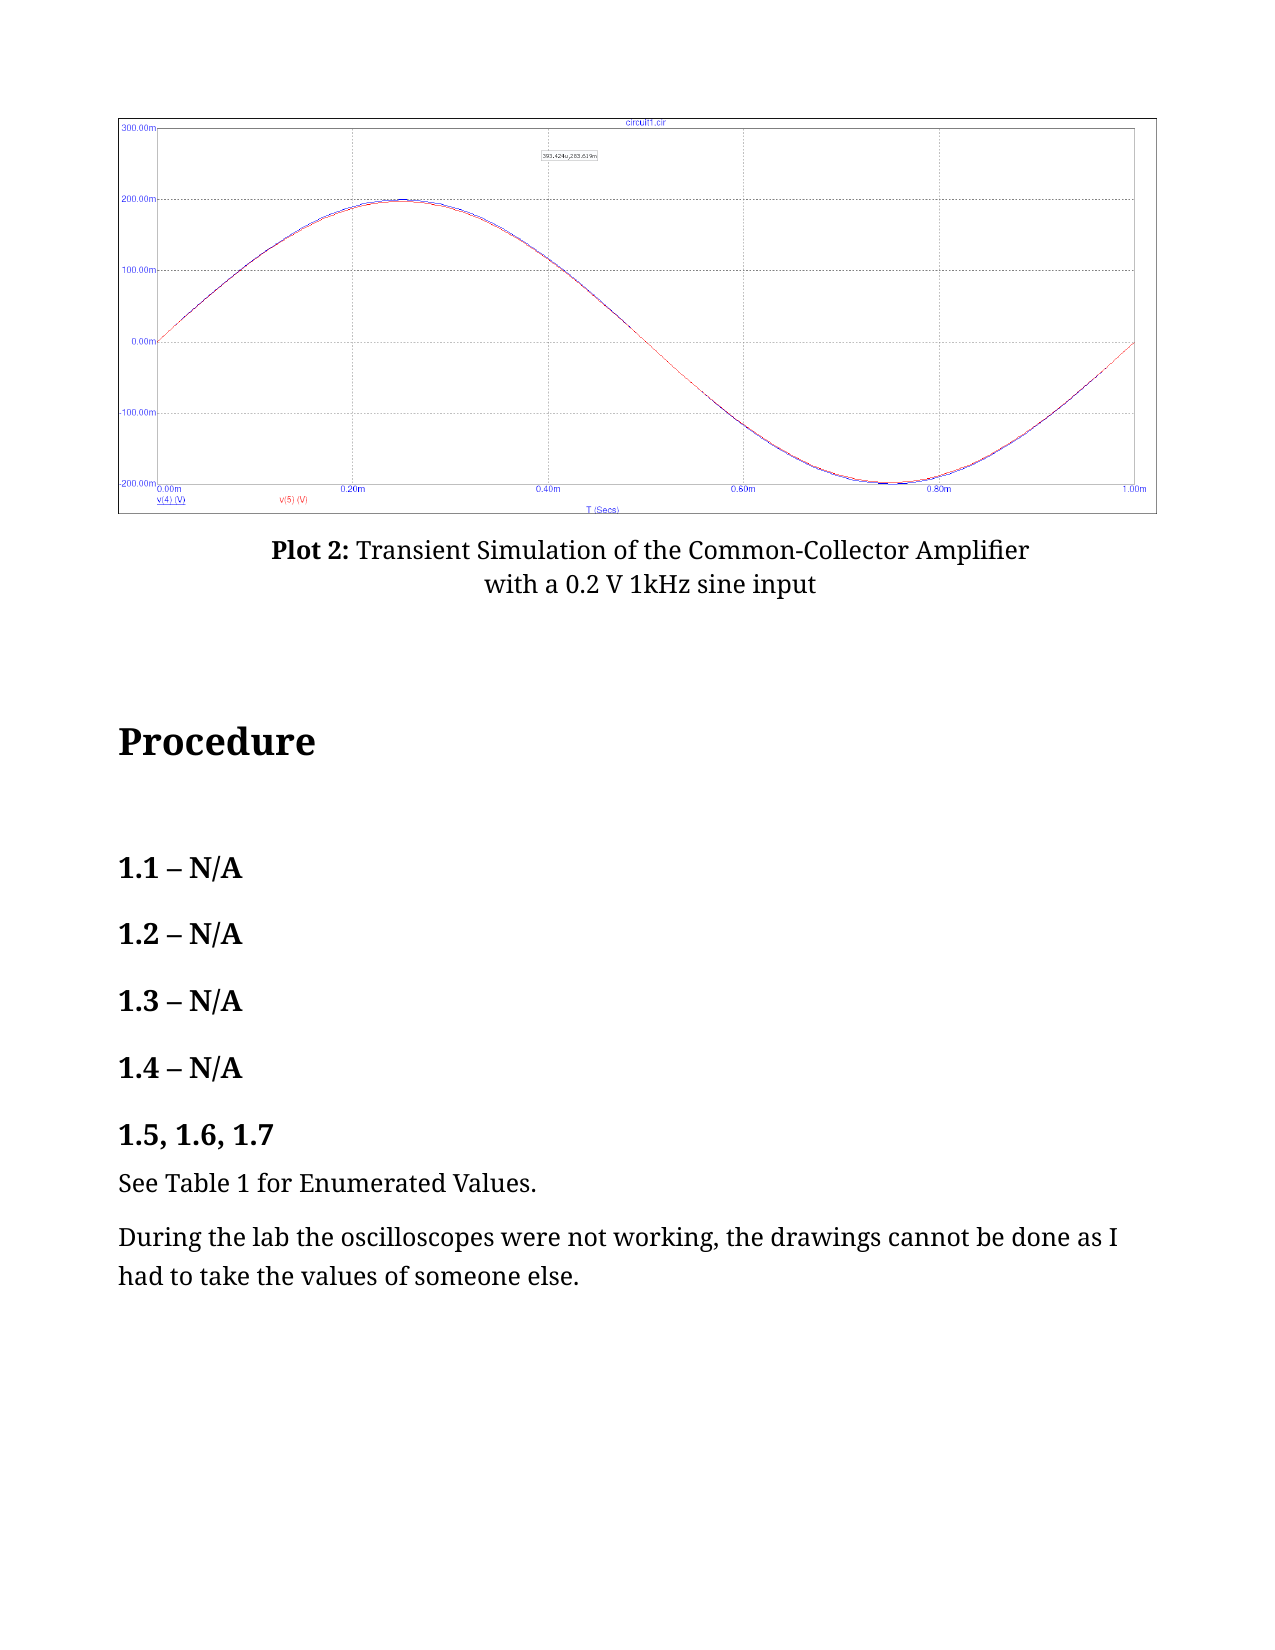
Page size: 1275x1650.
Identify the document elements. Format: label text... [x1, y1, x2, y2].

picture [118, 118, 1157, 514]
text See Table 1 for Enumerated Values. [118, 1166, 1157, 1200]
subtitle 1.4 – N/A [118, 1047, 1157, 1087]
subtitle 1.1 – N/A [118, 847, 1157, 887]
text During the lab the oscilloscopes were not working, the drawings cannot be done as I had to take the values of someone else. [118, 1220, 1157, 1293]
subtitle 1.5, 1.6, 1.7 [118, 1114, 1157, 1154]
subtitle Procedure [118, 715, 1157, 766]
subtitle 1.3 – N/A [118, 980, 1157, 1020]
subtitle 1.2 – N/A [118, 914, 1157, 953]
